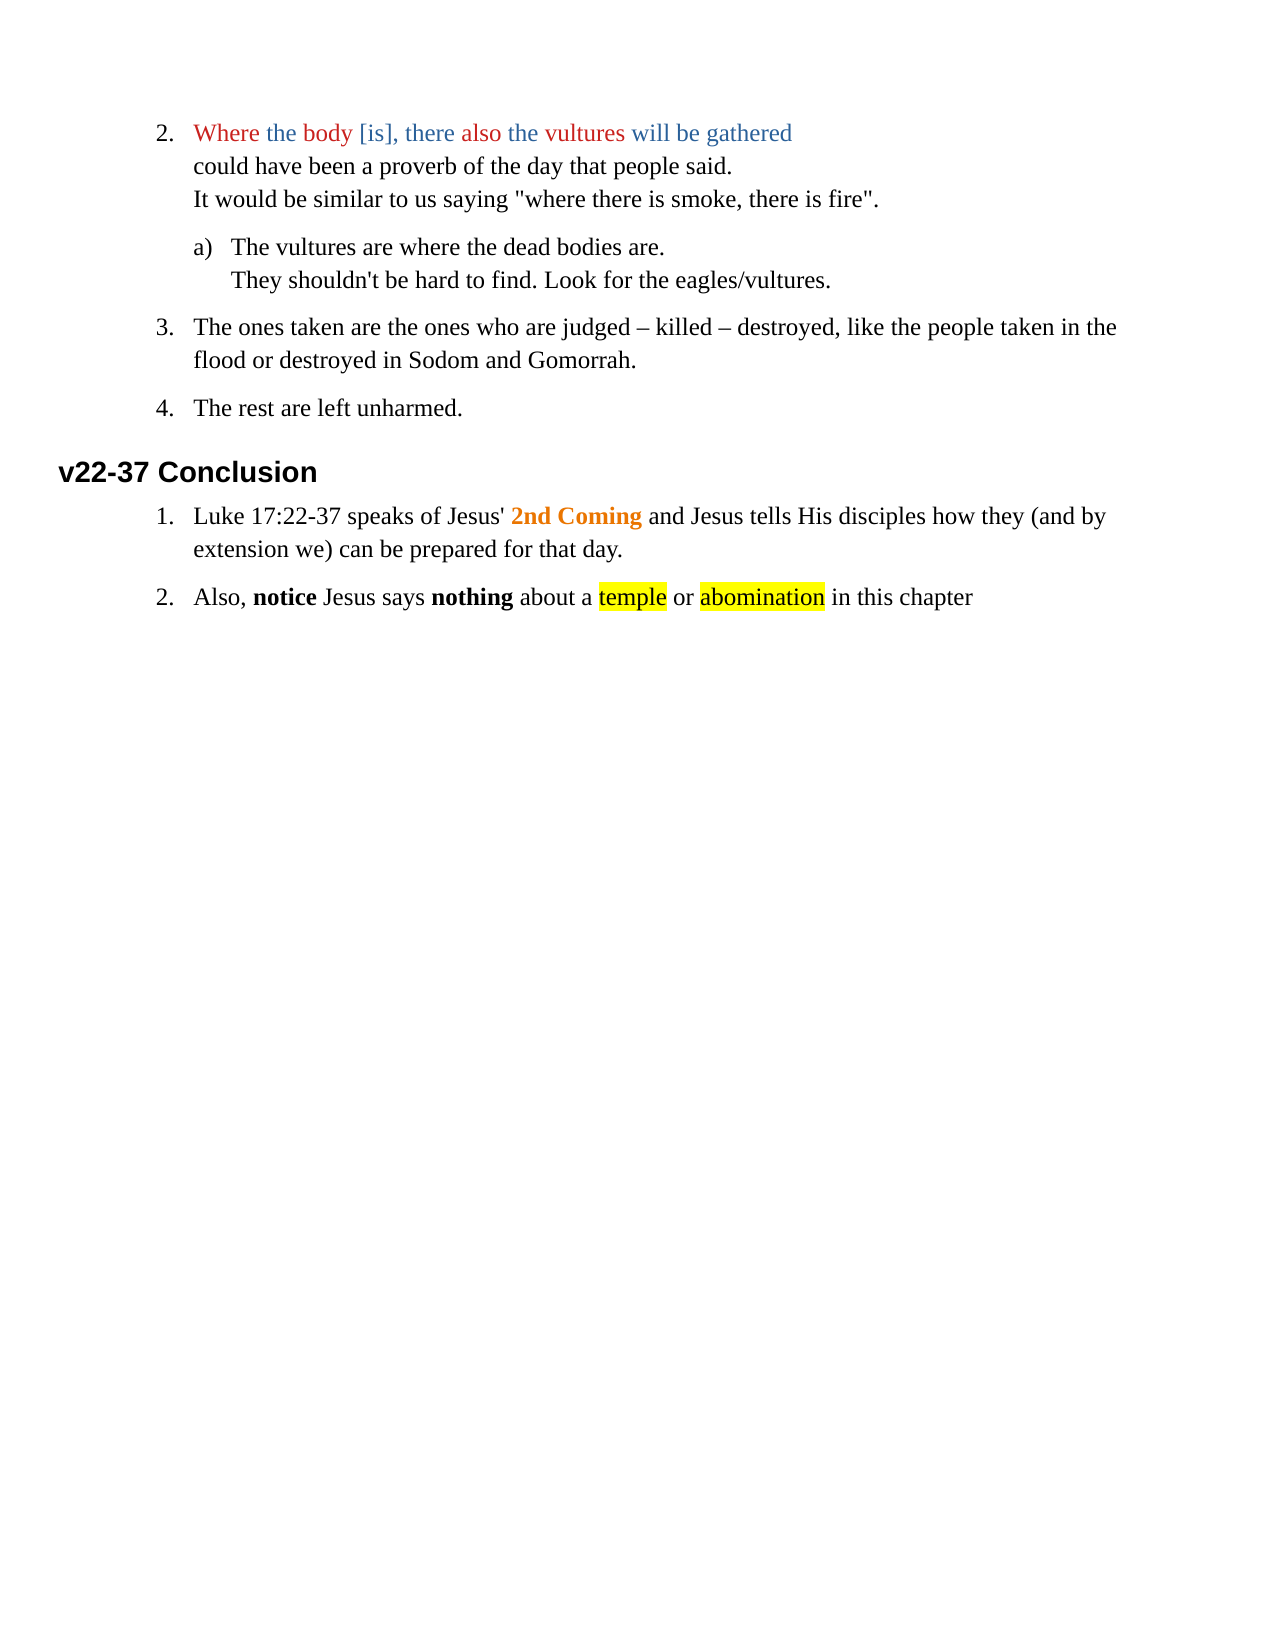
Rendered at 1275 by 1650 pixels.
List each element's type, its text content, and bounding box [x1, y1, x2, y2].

list Also, notice Jesus says nothing about a temple or abomination in this chapter [156, 582, 1157, 611]
list Where the body [is], there also the vultures will be gathered could have been a proverb of the day that people said. It would be similar to us saying "where there is smoke, there is fire". [156, 118, 1157, 213]
list Luke 17:22-37 speaks of Jesus' 2nd Coming and Jesus tells His disciples how they (and by extension we) can be prepared for that day. [156, 501, 1157, 563]
list The rest are left unharmed. [156, 393, 1157, 422]
list The vultures are where the dead bodies are. They shouldn't be hard to find. Look for the eagles/vultures. [193, 232, 1157, 293]
list The ones taken are the ones who are judged – killed – destroyed, like the people taken in the flood or destroyed in Sodom and Gomorrah. [156, 312, 1157, 374]
subtitle v22-37 Conclusion [58, 455, 1157, 489]
